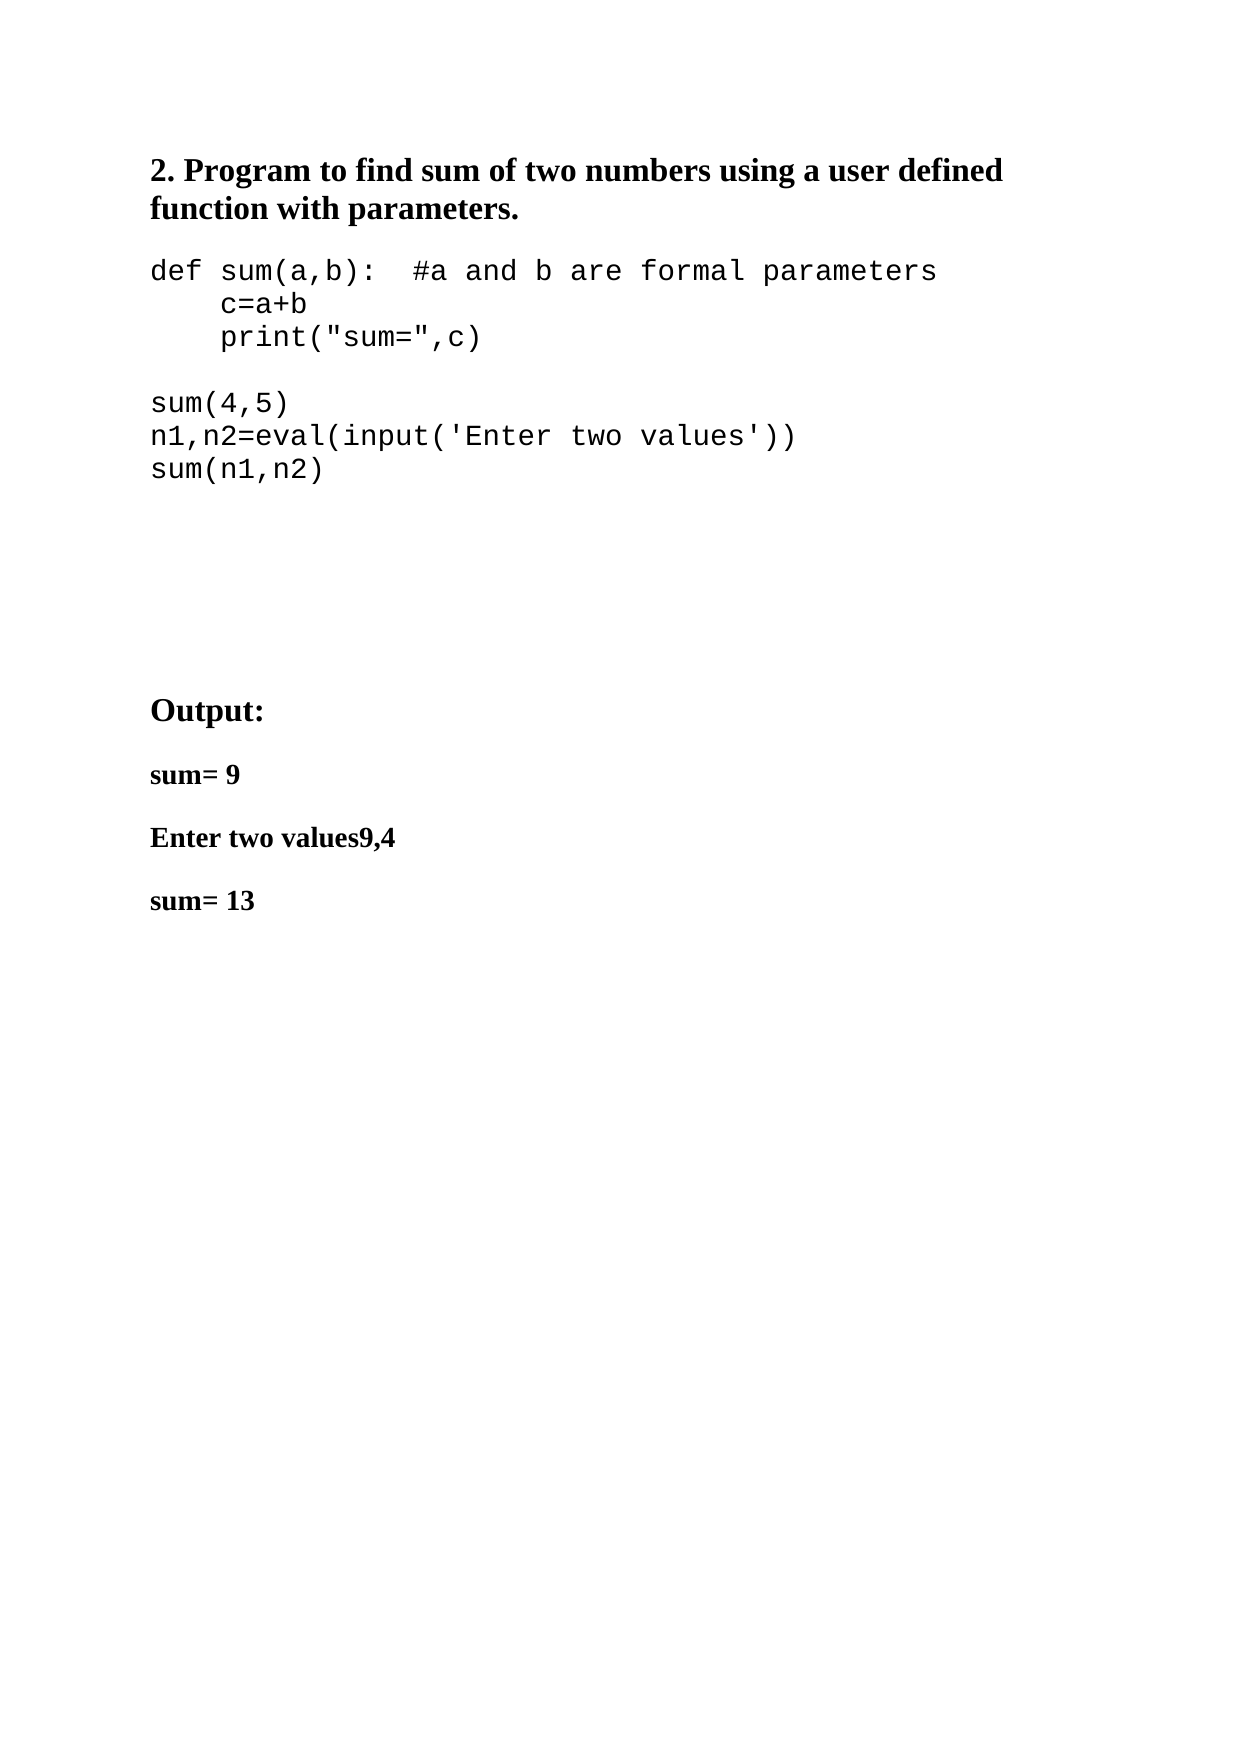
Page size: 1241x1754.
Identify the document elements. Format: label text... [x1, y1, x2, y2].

text Enter two values9,4 [150, 820, 1090, 854]
text def sum(a,b): #a and b are formal parameters [150, 256, 1090, 289]
text sum= 13 [150, 883, 1090, 916]
text sum= 9 [150, 757, 1090, 791]
text 2. Program to find sum of two numbers using a user defined function with parameters. [150, 150, 1090, 227]
text sum(n1,n2) [150, 454, 1090, 487]
text n1,n2=eval(input('Enter two values')) [150, 421, 1090, 454]
text c=a+b [150, 289, 1090, 322]
text print("sum=",c) [150, 322, 1090, 355]
text sum(4,5) [150, 388, 1090, 421]
text Output: [150, 690, 1090, 728]
